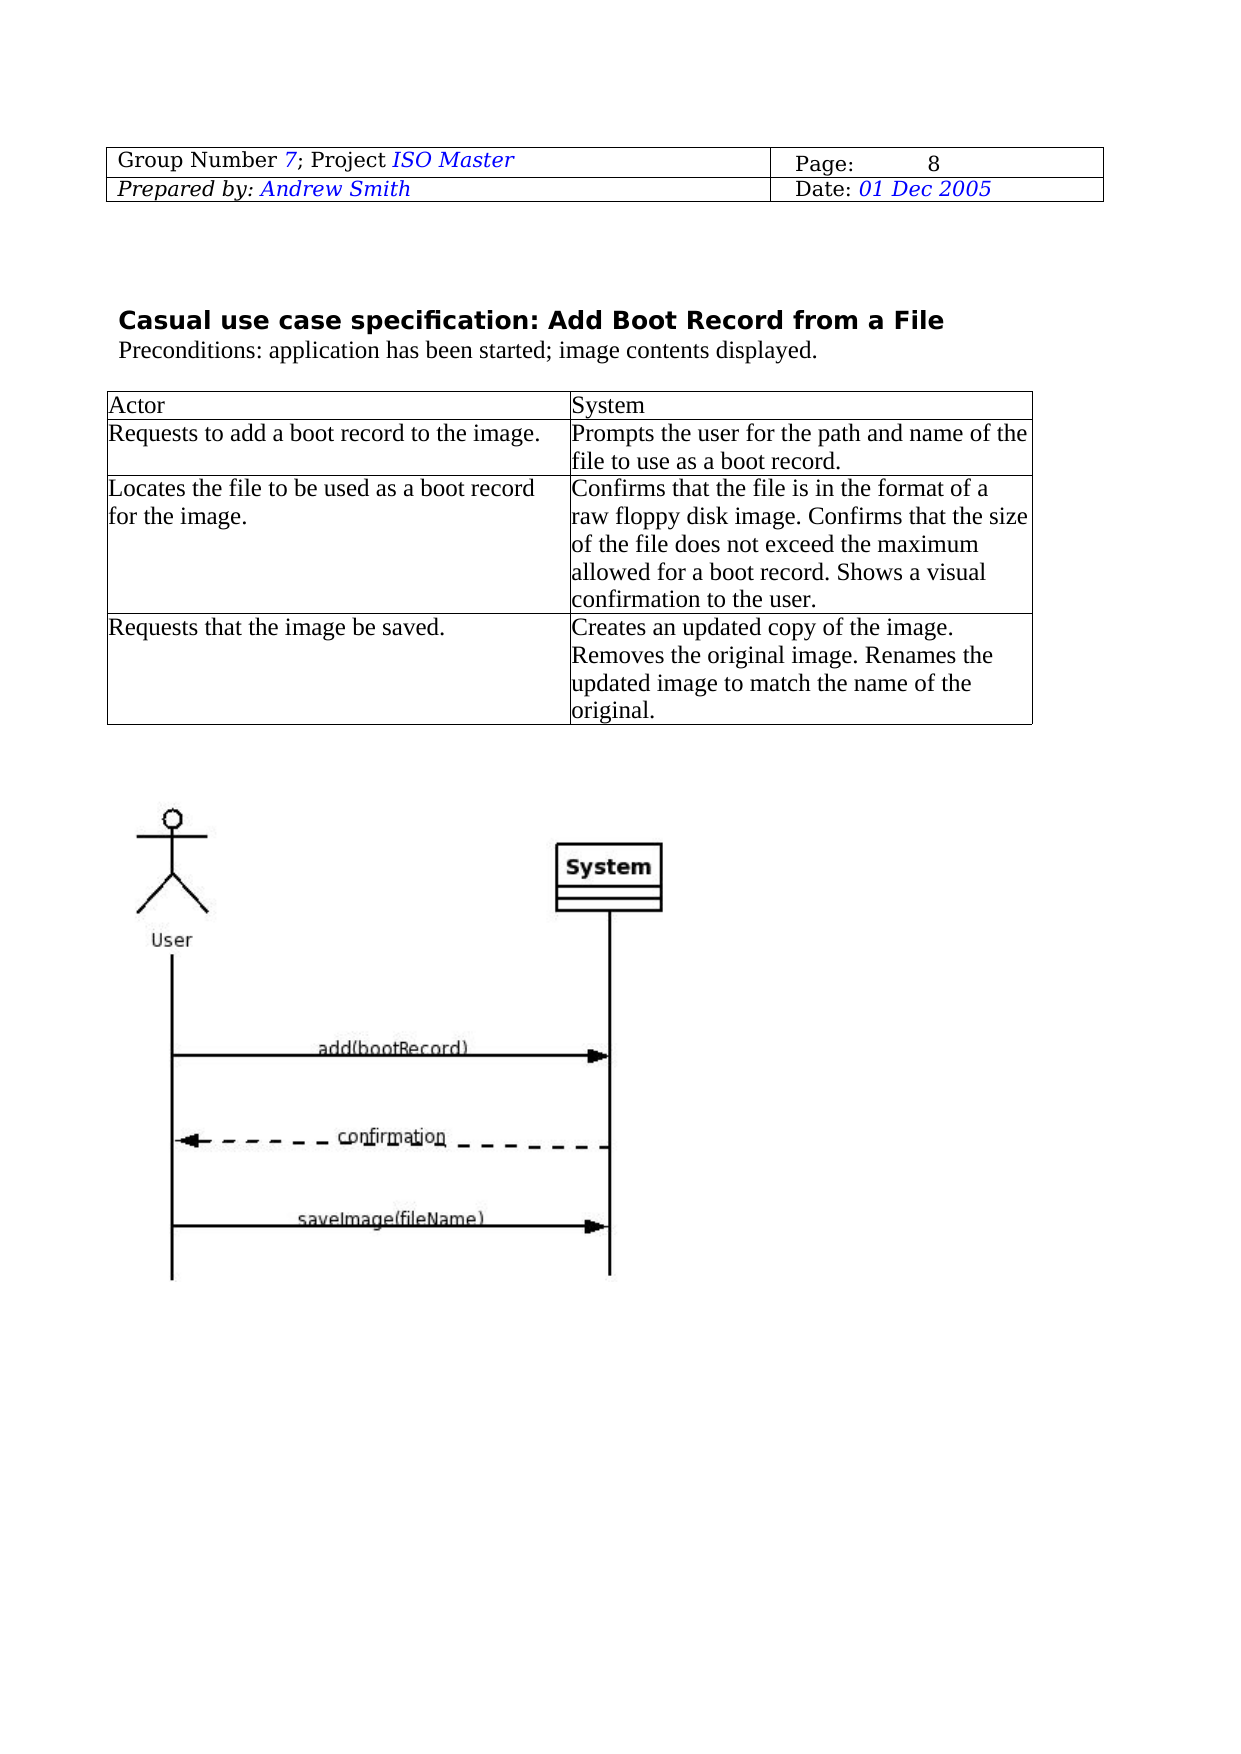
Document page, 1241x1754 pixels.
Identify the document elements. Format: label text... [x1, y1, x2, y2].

table_header Actor [108, 392, 570, 419]
subtitle Casual use case specification: Add Boot Record from a File [118, 307, 1122, 336]
table_cell Locates the file to be used as a boot record for the image. [108, 476, 570, 613]
picture [134, 790, 663, 1282]
table_cell Prompts the user for the path and name of the file to use as a boot record. [571, 420, 1032, 474]
table_cell Confirms that the file is in the format of a raw floppy disk image. Confirms that the size of the file does not exceed the maximum allowed for a boot record. Shows a visual confirmation to the user. [571, 476, 1032, 613]
table_cell Requests that the image be saved. [108, 614, 570, 724]
text Preconditions: application has been started; image contents displayed. [118, 336, 1122, 363]
table_header System [571, 392, 1032, 419]
table_cell Creates an updated copy of the image. Removes the original image. Renames the updated image to match the name of the original. [571, 614, 1032, 724]
table_cell Requests to add a boot record to the image. [108, 420, 570, 474]
